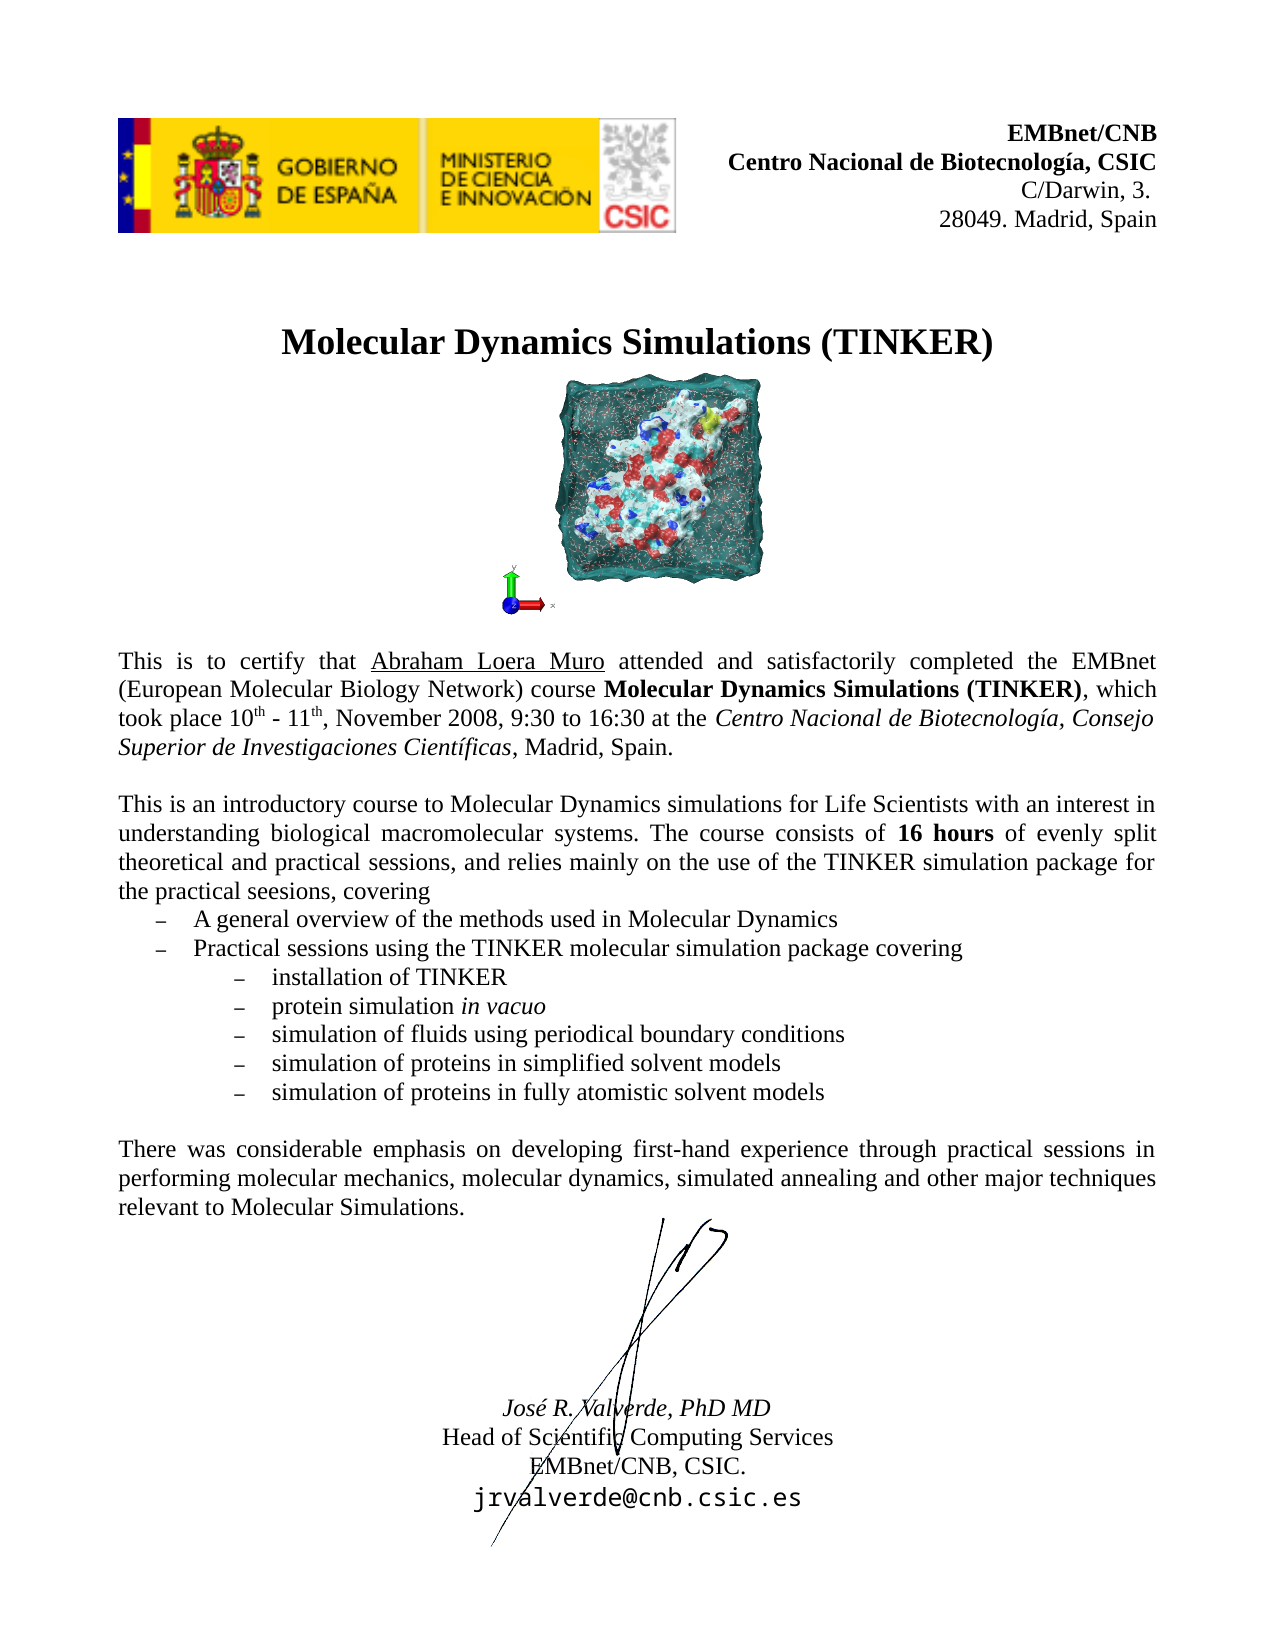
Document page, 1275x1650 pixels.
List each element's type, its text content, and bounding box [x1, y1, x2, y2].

text 28049. Madrid, Spain [677, 204, 1157, 233]
picture [118, 118, 677, 233]
list installation of TINKER [234, 962, 1157, 991]
text Head of Scientific Computing Services [118, 1422, 472, 1451]
text José R. Valverde, PhD MD [785, 1393, 1157, 1422]
text This is to certify that Abraham Loera Muro attended and satisfactorily completed the EMBnet (European Molecular Biology Network) course Molecular Dynamics Simulations (TINKER), which took place 10th - 11th, November 2008, 9:30 to 16:30 at the Centro Nacional de Biotecnología, Consejo Superior de Investigaciones Científicas, Madrid, Spain. [118, 646, 1157, 761]
text Head of Scientific Computing Services [785, 1422, 1157, 1451]
list A general overview of the methods used in Molecular Dynamics [156, 904, 1157, 933]
text jrvalverde@cnb.csic.es [785, 1479, 1157, 1514]
text EMBnet/CNB, CSIC. [785, 1451, 1157, 1479]
picture [472, 1187, 785, 1570]
text Centro Nacional de Biotecnología, CSIC [677, 147, 1157, 176]
text EMBnet/CNB [677, 118, 1157, 147]
picture [499, 362, 776, 617]
list simulation of fluids using periodical boundary conditions [234, 1019, 1157, 1048]
text Molecular Dynamics Simulations (TINKER) [118, 319, 1157, 362]
list Practical sessions using the TINKER molecular simulation package covering [156, 933, 1157, 962]
text jrvalverde@cnb.csic.es [118, 1479, 472, 1514]
list simulation of proteins in simplified solvent models [234, 1048, 1157, 1077]
text José R. Valverde, PhD MD [118, 1393, 472, 1422]
text This is an introductory course to Molecular Dynamics simulations for Life Scientists with an interest in understanding biological macromolecular systems. The course consists of 16 hours of evenly split theoretical and practical sessions, and relies mainly on the use of the TINKER simulation package for the practical seesions, covering [118, 789, 1157, 904]
text EMBnet/CNB, CSIC. [118, 1451, 472, 1479]
text C/Darwin, 3. [677, 176, 1157, 204]
text There was considerable emphasis on developing first-hand experience through practical sessions in performing molecular mechanics, molecular dynamics, simulated annealing and other major techniques relevant to Molecular Simulations. [118, 1134, 1157, 1221]
list protein simulation in vacuo [234, 991, 1157, 1019]
list simulation of proteins in fully atomistic solvent models [234, 1077, 1157, 1106]
